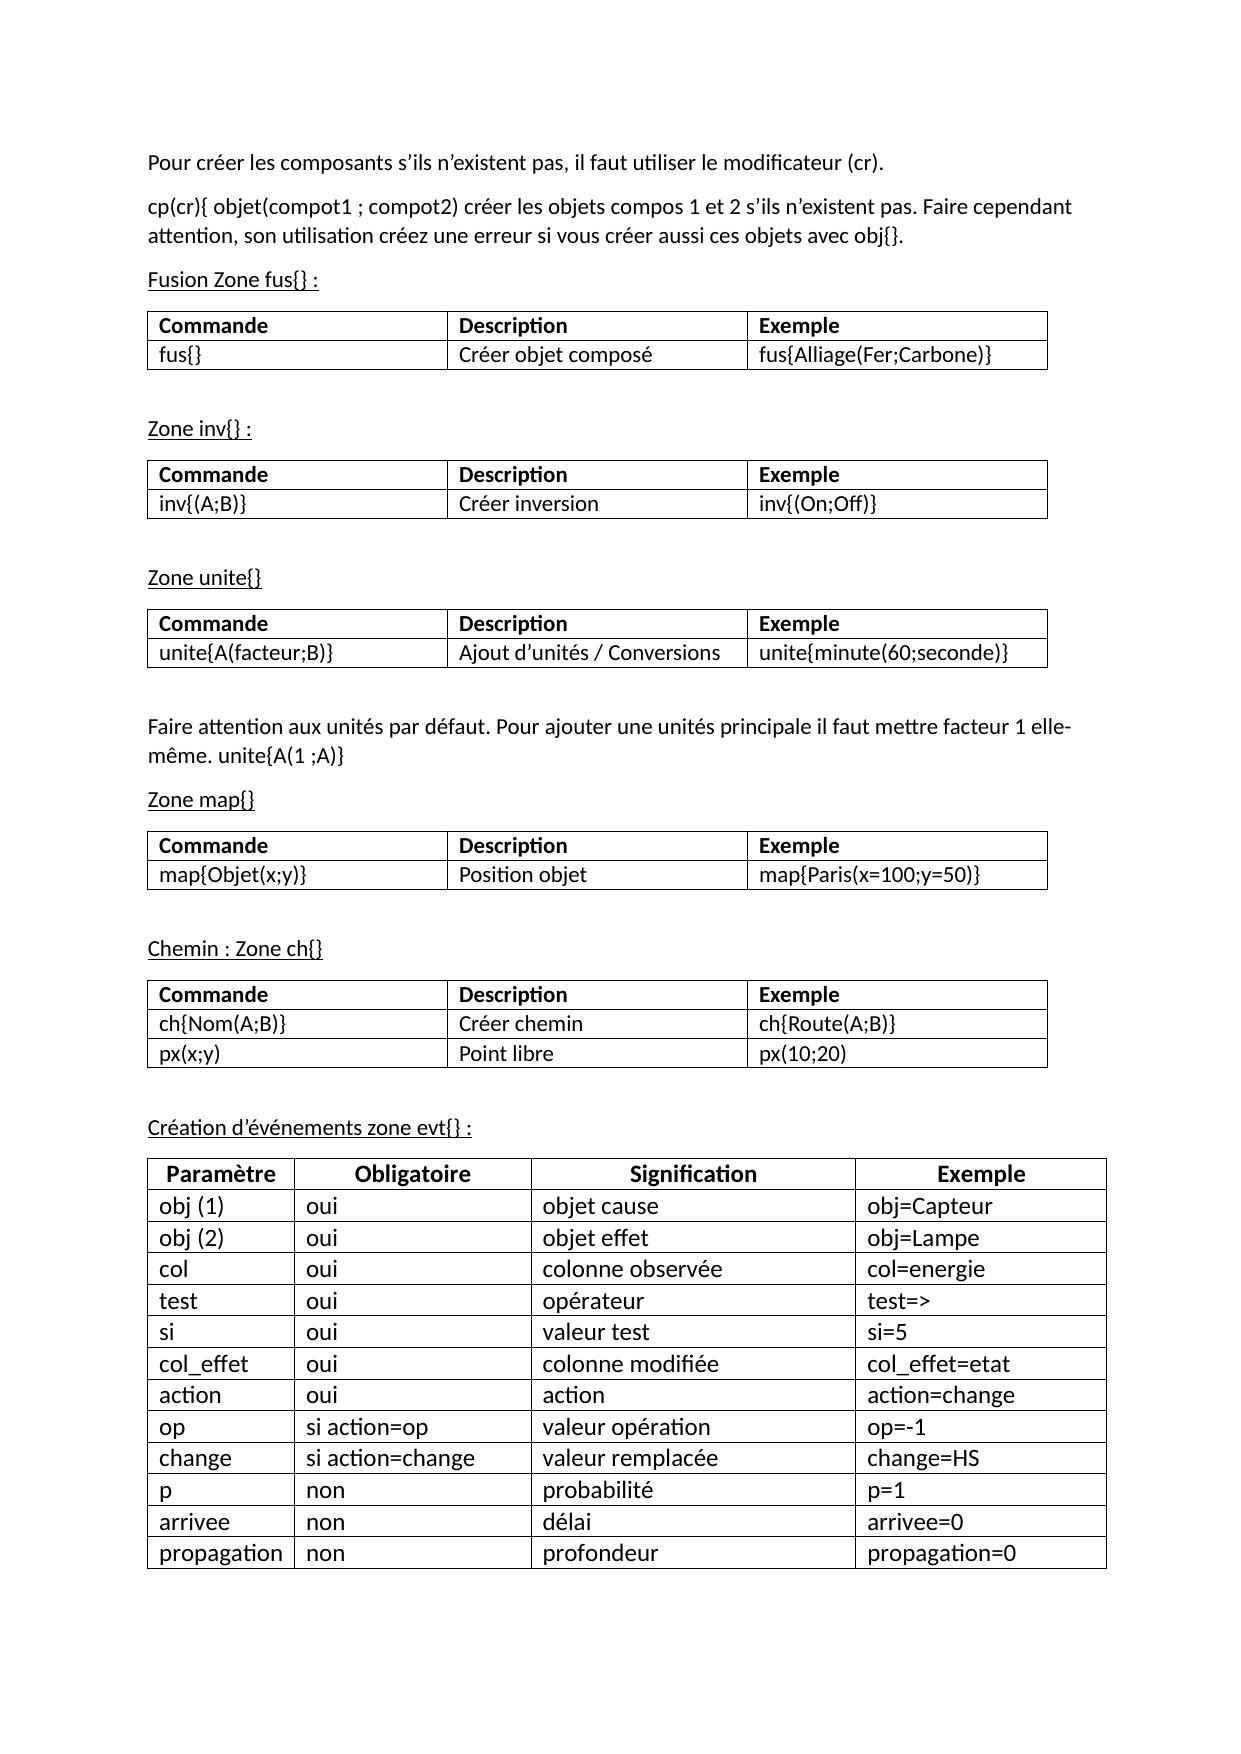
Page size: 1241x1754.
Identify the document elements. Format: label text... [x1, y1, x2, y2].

table_cell ch{Nom(A;B)} [148, 1010, 447, 1038]
table_cell non [295, 1506, 531, 1536]
table_cell op=-1 [856, 1411, 1106, 1442]
table_cell profondeur [532, 1537, 855, 1568]
table_cell obj (2) [148, 1222, 294, 1252]
text Fusion Zone fus{} : [148, 266, 1093, 294]
table_header Exemple [748, 610, 1047, 637]
table_cell inv{(On;Off)} [748, 490, 1047, 518]
table_cell oui [295, 1316, 531, 1347]
table_header Commande [148, 461, 447, 488]
table_cell inv{(A;B)} [148, 490, 447, 518]
table_cell oui [295, 1380, 531, 1410]
table_cell ch{Route(A;B)} [748, 1010, 1047, 1038]
table_cell change=HS [856, 1443, 1106, 1473]
table_cell arrivee [148, 1506, 294, 1536]
table_cell Position objet [448, 861, 747, 889]
table_header Paramètre [148, 1159, 294, 1189]
table_header Commande [148, 312, 447, 339]
text Pour créer les composants s’ils n’existent pas, il faut utiliser le modificateur (cr). [148, 148, 1093, 176]
table_cell col [148, 1253, 294, 1284]
table_cell col_effet [148, 1348, 294, 1378]
text cp(cr){ objet(compot1 ; compot2) créer les objets compos 1 et 2 s’ils n’existent pas. Faire cependant attention, son utilisation créez une erreur si vous créer aussi ces objets avec obj{}. [148, 192, 1093, 249]
table_header Exemple [748, 832, 1047, 859]
table_header Commande [148, 610, 447, 637]
table_header Description [448, 832, 747, 859]
table_cell action=change [856, 1380, 1106, 1410]
table_cell probabilité [532, 1474, 855, 1505]
table_cell change [148, 1443, 294, 1473]
table_cell non [295, 1474, 531, 1505]
table_cell objet effet [532, 1222, 855, 1252]
table_cell unite{A(facteur;B)} [148, 639, 447, 667]
table_header Exemple [748, 312, 1047, 339]
table_header Description [448, 610, 747, 637]
table_cell colonne modifiée [532, 1348, 855, 1378]
table_cell Point libre [448, 1039, 747, 1067]
table_cell non [295, 1537, 531, 1568]
table_cell propagation=0 [856, 1537, 1106, 1568]
table_cell oui [295, 1348, 531, 1378]
table_cell oui [295, 1253, 531, 1284]
text Zone inv{} : [148, 414, 1093, 443]
table_cell délai [532, 1506, 855, 1536]
table_cell test [148, 1285, 294, 1315]
table_cell map{Objet(x;y)} [148, 861, 447, 889]
table_cell p [148, 1474, 294, 1505]
table_cell si action=op [295, 1411, 531, 1442]
table_cell unite{minute(60;seconde)} [748, 639, 1047, 667]
text Zone unite{} [148, 563, 1093, 592]
table_cell si [148, 1316, 294, 1347]
table_cell Créer objet composé [448, 341, 747, 369]
table_cell opérateur [532, 1285, 855, 1315]
table_cell obj=Lampe [856, 1222, 1106, 1252]
table_cell colonne observée [532, 1253, 855, 1284]
table_cell valeur opération [532, 1411, 855, 1442]
table_header Exemple [748, 981, 1047, 1008]
table_cell col_effet=etat [856, 1348, 1106, 1378]
table_header Exemple [748, 461, 1047, 488]
table_header Commande [148, 832, 447, 859]
table_cell propagation [148, 1537, 294, 1568]
table_cell si action=change [295, 1443, 531, 1473]
text Création d’événements zone evt{} : [148, 1113, 1093, 1141]
table_cell oui [295, 1222, 531, 1252]
table_cell action [532, 1380, 855, 1410]
table_header Signification [532, 1159, 855, 1189]
text Chemin : Zone ch{} [148, 934, 1093, 963]
table_cell fus{} [148, 341, 447, 369]
table_cell oui [295, 1285, 531, 1315]
table_cell Créer chemin [448, 1010, 747, 1038]
table_cell Ajout d’unités / Conversions [448, 639, 747, 667]
table_cell p=1 [856, 1474, 1106, 1505]
table_header Description [448, 461, 747, 488]
table_header Exemple [856, 1159, 1106, 1189]
table_cell objet cause [532, 1190, 855, 1221]
table_cell px(x;y) [148, 1039, 447, 1067]
table_cell test=> [856, 1285, 1106, 1315]
table_cell action [148, 1380, 294, 1410]
table_header Obligatoire [295, 1159, 531, 1189]
table_cell obj=Capteur [856, 1190, 1106, 1221]
table_cell op [148, 1411, 294, 1442]
table_cell Créer inversion [448, 490, 747, 518]
table_header Description [448, 312, 747, 339]
table_cell oui [295, 1190, 531, 1221]
table_cell col=energie [856, 1253, 1106, 1284]
table_cell px(10;20) [748, 1039, 1047, 1067]
table_cell si=5 [856, 1316, 1106, 1347]
table_cell obj (1) [148, 1190, 294, 1221]
table_cell arrivee=0 [856, 1506, 1106, 1536]
table_cell map{Paris(x=100;y=50)} [748, 861, 1047, 889]
table_header Commande [148, 981, 447, 1008]
table_header Description [448, 981, 747, 1008]
text Zone map{} [148, 786, 1093, 814]
table_cell valeur test [532, 1316, 855, 1347]
text Faire attention aux unités par défaut. Pour ajouter une unités principale il faut mettre facteur 1 elle-même. unite{A(1 ;A)} [148, 712, 1093, 769]
table_cell valeur remplacée [532, 1443, 855, 1473]
table_cell fus{Alliage(Fer;Carbone)} [748, 341, 1047, 369]
